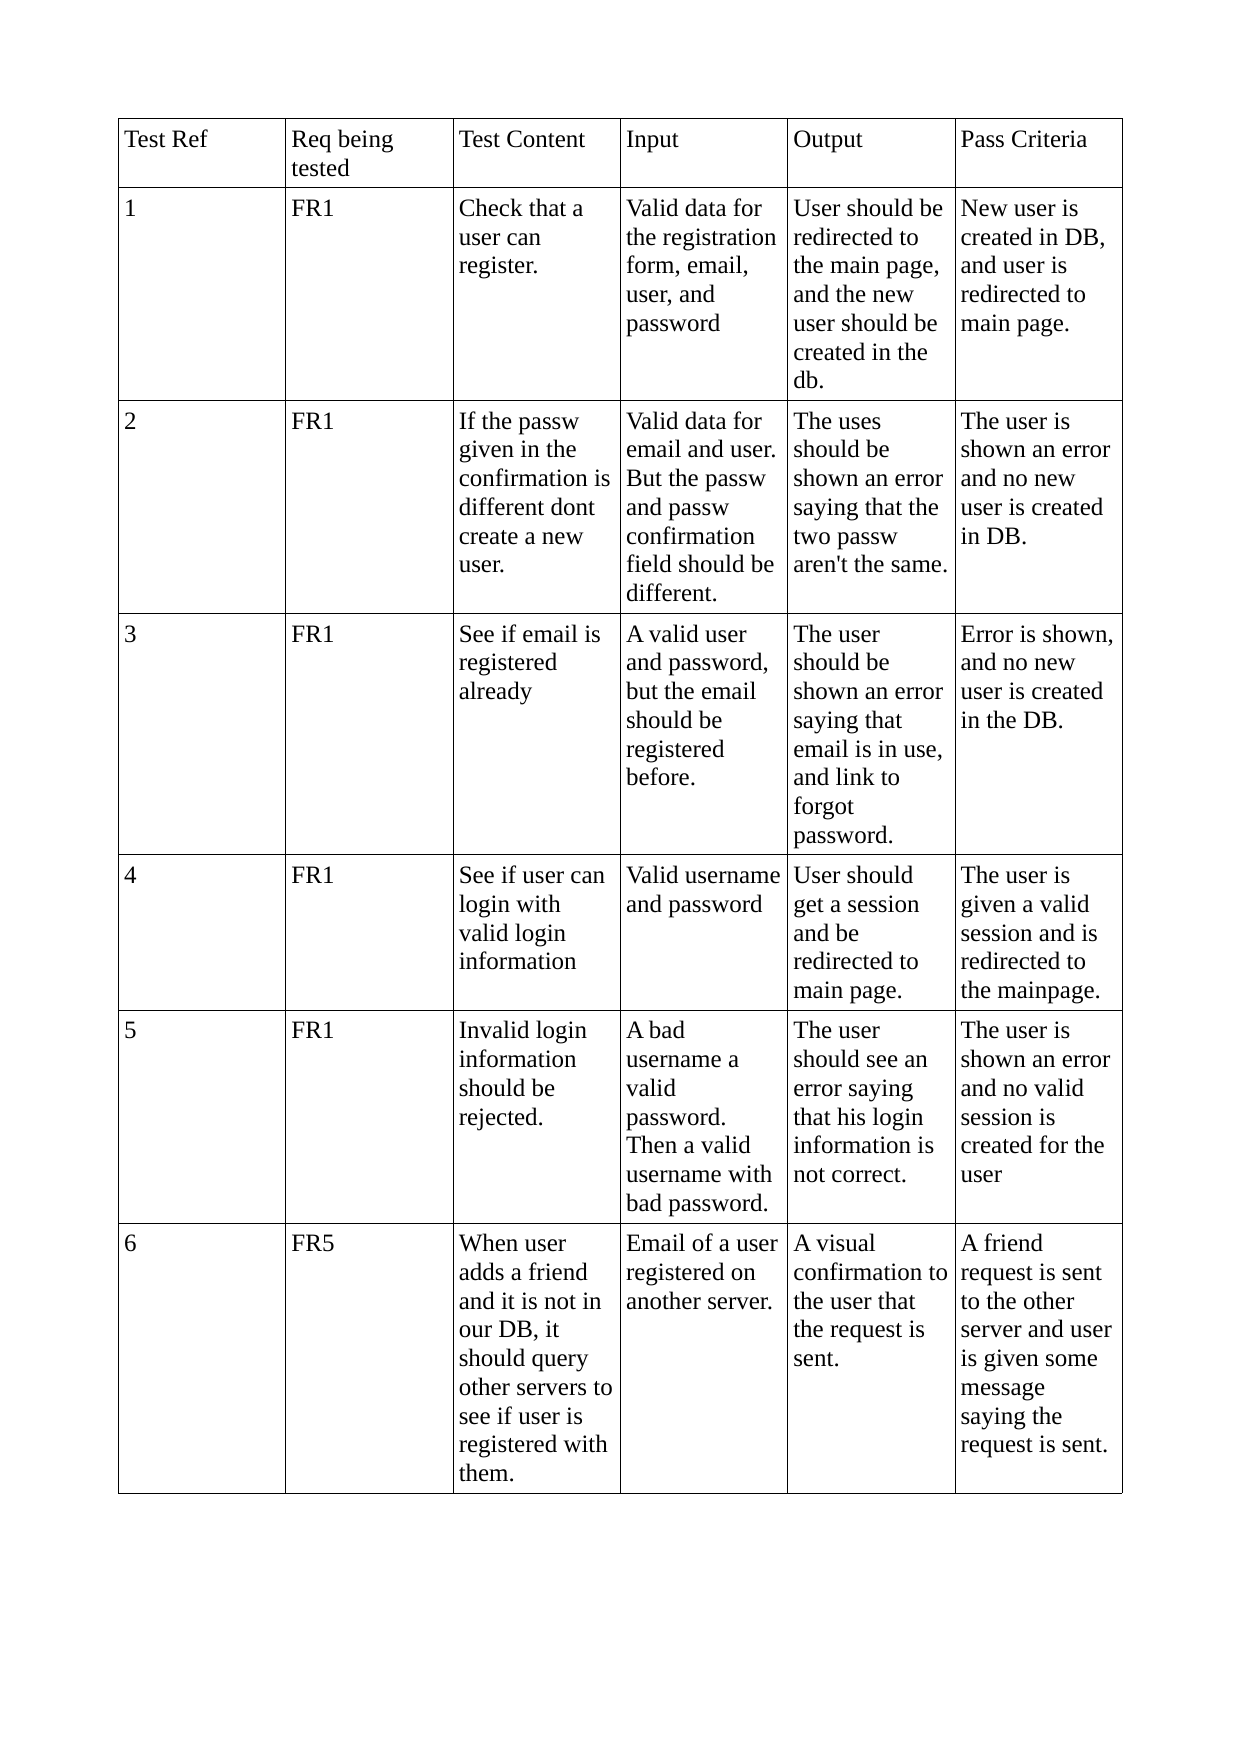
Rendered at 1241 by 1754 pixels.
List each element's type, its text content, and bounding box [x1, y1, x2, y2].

table_cell The user is given a valid session and is redirected to the mainpage. [956, 855, 1122, 1010]
table_cell FR1 [286, 855, 453, 1010]
table_cell FR1 [286, 1011, 453, 1222]
table_header Output [788, 119, 955, 187]
table_cell Valid data for email and user. But the passw and passw confirmation field should be different. [621, 401, 787, 613]
table_cell See if user can login with valid login information [454, 855, 620, 1010]
table_cell A visual confirmation to the user that the request is sent. [788, 1224, 955, 1493]
table_cell 3 [119, 614, 285, 854]
table_cell New user is created in DB, and user is redirected to main page. [956, 188, 1122, 400]
table_cell The user should be shown an error saying that email is in use, and link to forgot password. [788, 614, 955, 854]
table_cell When user adds a friend and it is not in our DB, it should query other servers to see if user is registered with them. [454, 1224, 620, 1493]
table_cell Check that a user can register. [454, 188, 620, 400]
table_header Test Content [454, 119, 620, 187]
table_cell The user should see an error saying that his login information is not correct. [788, 1011, 955, 1222]
table_cell 2 [119, 401, 285, 613]
table_cell Valid username and password [621, 855, 787, 1010]
table_cell 1 [119, 188, 285, 400]
table_header Req being tested [286, 119, 453, 187]
table_cell The user is shown an error and no valid session is created for the user [956, 1011, 1122, 1222]
table_cell Valid data for the registration form, email, user, and password [621, 188, 787, 400]
table_cell FR1 [286, 614, 453, 854]
table_cell If the passw given in the confirmation is different dont create a new user. [454, 401, 620, 613]
table_cell Error is shown, and no new user is created in the DB. [956, 614, 1122, 854]
table_cell 4 [119, 855, 285, 1010]
table_cell User should get a session and be redirected to main page. [788, 855, 955, 1010]
table_cell Email of a user registered on another server. [621, 1224, 787, 1493]
table_cell 6 [119, 1224, 285, 1493]
table_header Test Ref [119, 119, 285, 187]
table_cell A friend request is sent to the other server and user is given some message saying the request is sent. [956, 1224, 1122, 1493]
table_header Input [621, 119, 787, 187]
table_cell The uses should be shown an error saying that the two passw aren't the same. [788, 401, 955, 613]
table_cell A bad username a valid password. Then a valid username with bad password. [621, 1011, 787, 1222]
table_cell A valid user and password, but the email should be registered before. [621, 614, 787, 854]
table_header Pass Criteria [956, 119, 1122, 187]
table_cell Invalid login information should be rejected. [454, 1011, 620, 1222]
table_cell User should be redirected to the main page, and the new user should be created in the db. [788, 188, 955, 400]
table_cell 5 [119, 1011, 285, 1222]
table_cell FR1 [286, 401, 453, 613]
table_cell See if email is registered already [454, 614, 620, 854]
table_cell FR1 [286, 188, 453, 400]
table_cell The user is shown an error and no new user is created in DB. [956, 401, 1122, 613]
table_cell FR5 [286, 1224, 453, 1493]
